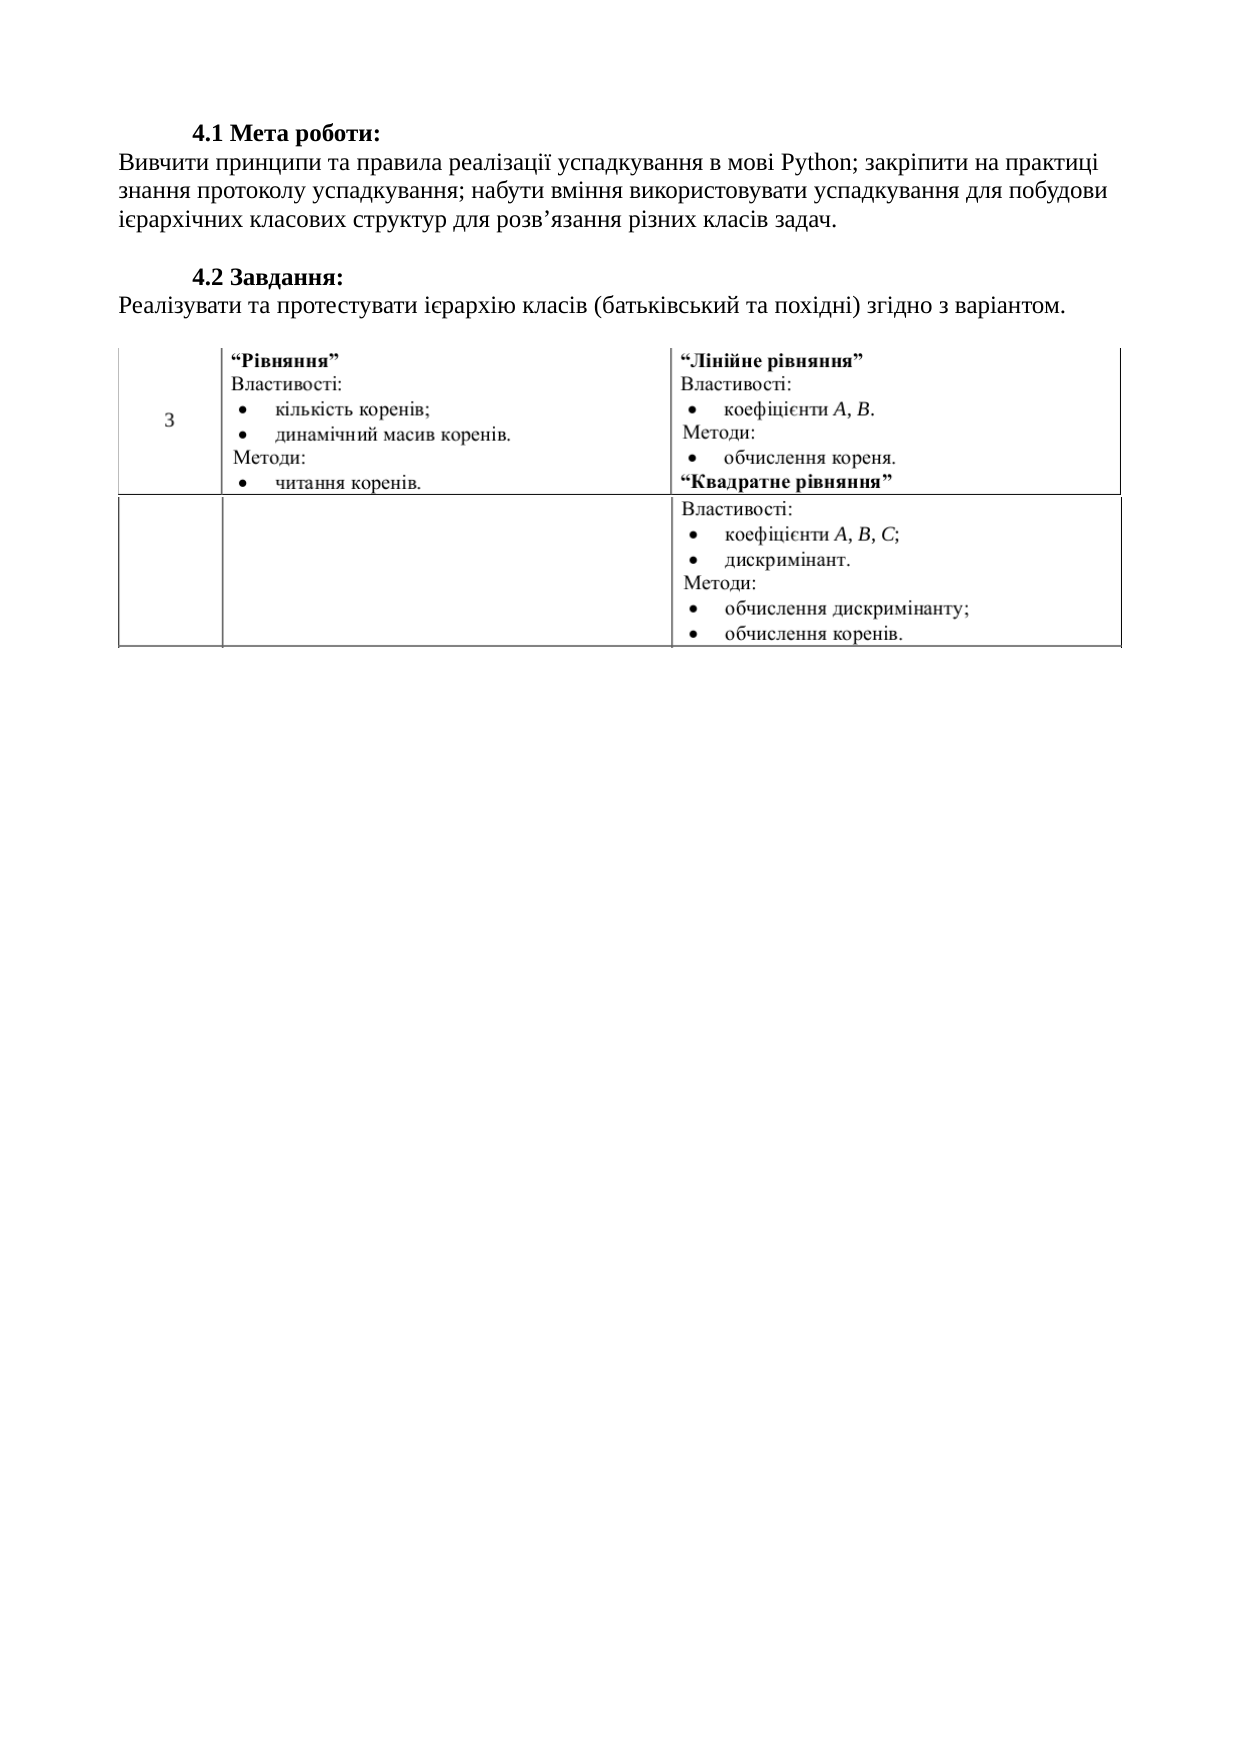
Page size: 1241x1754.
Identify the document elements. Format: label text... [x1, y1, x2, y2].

text Вивчити принципи та правила реалізації успадкування в мові Python; закріпити на практиці знання протоколу успадкування; набути вміння використовувати успадкування для побудови [118, 147, 1122, 204]
picture [118, 348, 1123, 648]
text ієрархічних класових структур для розв’язання різних класів задач. [118, 204, 1122, 233]
text Реалізувати та протестувати ієрархію класів (батьківський та похідні) згідно з варіантом. [118, 291, 1122, 319]
text 4.2 Завдання: [118, 262, 1122, 291]
text 4.1 Мета роботи: [118, 118, 1122, 147]
